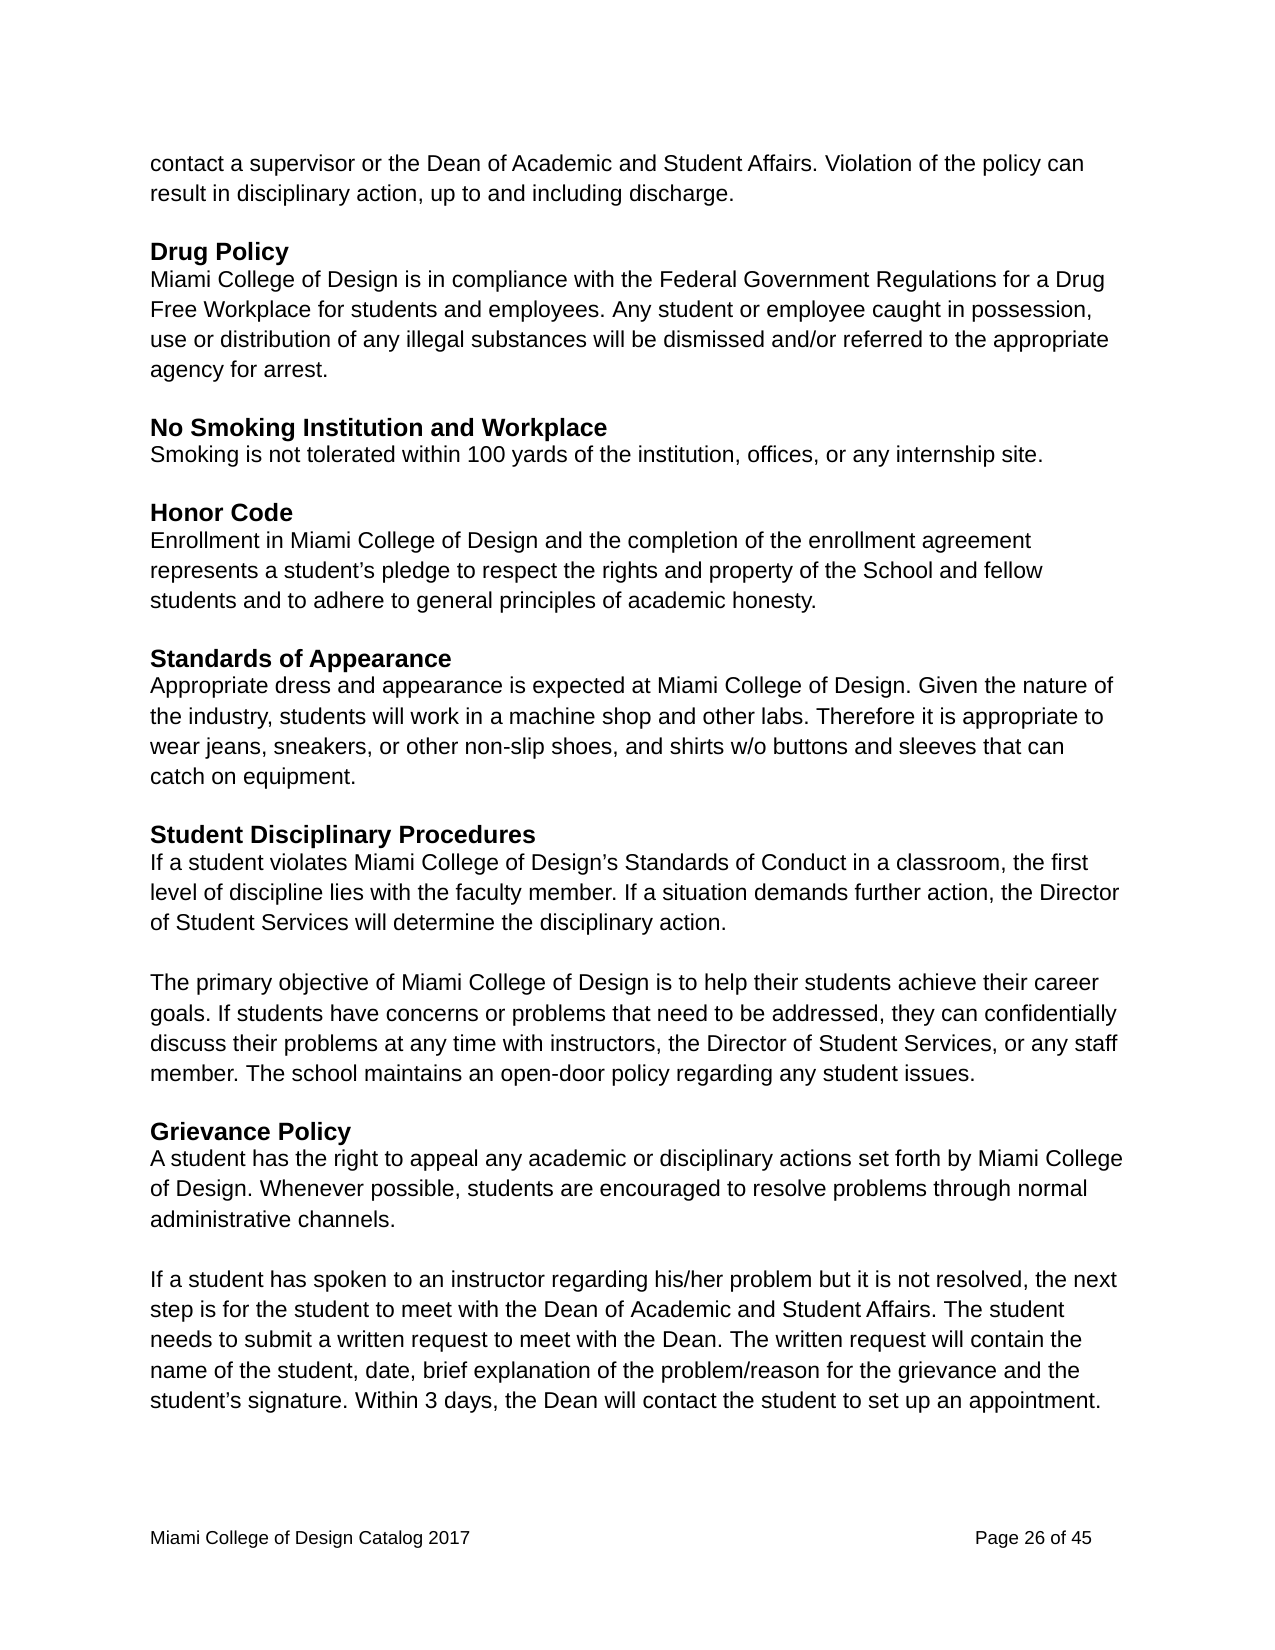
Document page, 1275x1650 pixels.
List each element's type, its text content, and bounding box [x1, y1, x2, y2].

text Smoking is not tolerated within 100 yards of the institution, offices, or any internship site. [150, 441, 1125, 468]
text The primary objective of Miami College of Design is to help their students achieve their career goals. If students have concerns or problems that need to be addressed, they can confidentially discuss their problems at any time with instructors, the Director of Student Services, or any staff member. The school maintains an open-door policy regarding any student issues. [150, 969, 1125, 1086]
text Enrollment in Miami College of Design and the completion of the enrollment agreement represents a student’s pledge to respect the rights and property of the School and fellow students and to adhere to general principles of academic honesty. [150, 527, 1125, 613]
text If a student violates Miami College of Design’s Standards of Conduct in a classroom, the first level of discipline lies with the faculty member. If a situation demands further action, the Director of Student Services will determine the disciplinary action. [150, 848, 1125, 935]
subtitle Standards of Appearance [150, 644, 1125, 672]
subtitle Honor Code [150, 498, 1125, 527]
subtitle No Smoking Institution and Workplace [150, 413, 1125, 441]
subtitle Student Disciplinary Procedures [150, 820, 1125, 848]
text If a student has spoken to an instructor regarding his/her problem but it is not resolved, the next step is for the student to meet with the Dean of Academic and Student Affairs. The student needs to submit a written request to meet with the Dean. The written request will contain the name of the student, date, brief explanation of the problem/reason for the grievance and the student’s signature. Within 3 days, the Dean will contact the student to set up an appointment. [150, 1266, 1125, 1413]
subtitle Grievance Policy [150, 1116, 1125, 1145]
text contact a supervisor or the Dean of Academic and Student Affairs. Violation of the policy can result in disciplinary action, up to and including discharge. [150, 150, 1125, 207]
text Miami College of Design is in compliance with the Federal Government Regulations for a Drug Free Workplace for students and employees. Any student or employee caught in possession, use or distribution of any illegal substances will be dismissed and/or referred to the appropriate agency for arrest. [150, 266, 1125, 382]
text A student has the right to appeal any academic or disciplinary actions set forth by Miami College of Design. Whenever possible, students are encouraged to resolve problems through normal administrative channels. [150, 1145, 1125, 1232]
subtitle Drug Policy [150, 237, 1125, 266]
text Appropriate dress and appearance is expected at Miami College of Design. Given the nature of the industry, students will work in a machine shop and other labs. Therefore it is appropriate to wear jeans, sneakers, or other non-slip shoes, and shirts w/o buttons and sleeves that can catch on equipment. [150, 672, 1125, 789]
